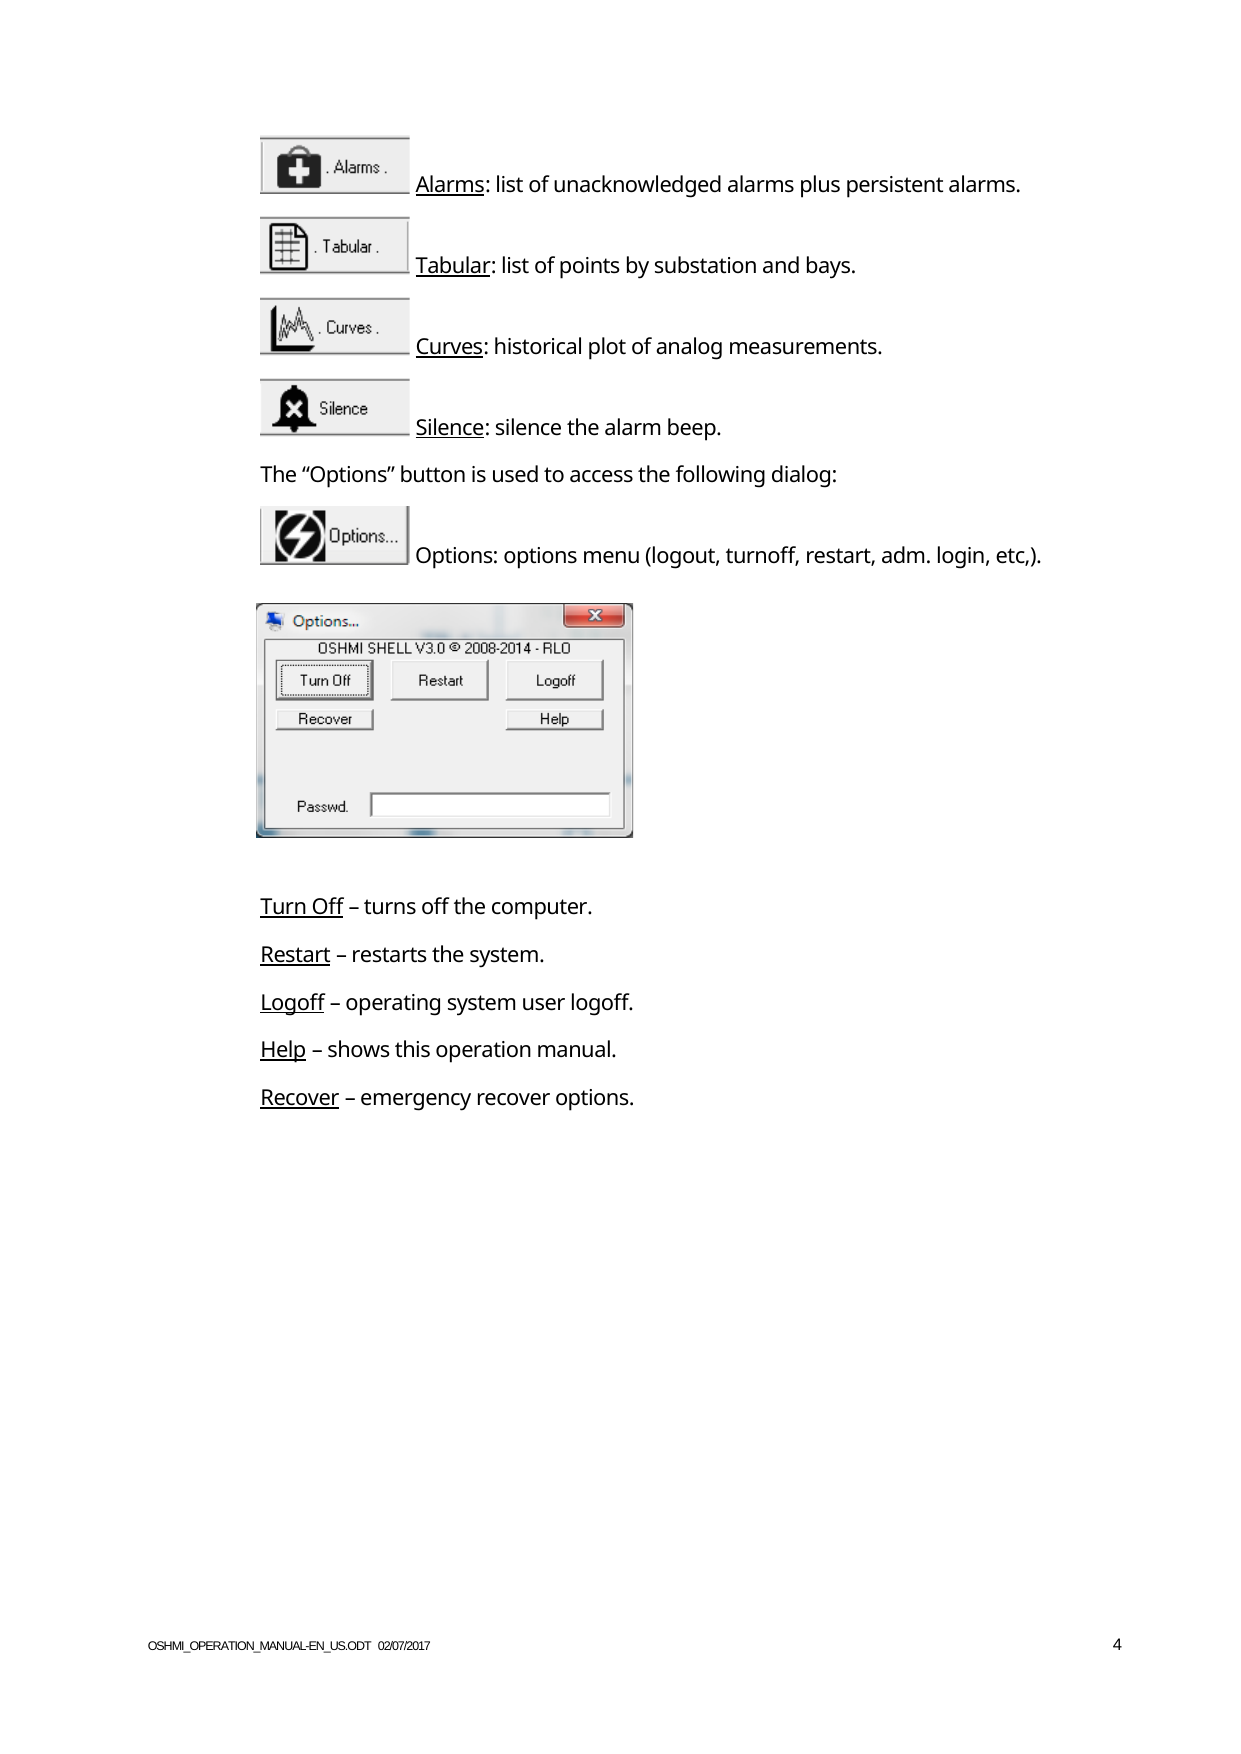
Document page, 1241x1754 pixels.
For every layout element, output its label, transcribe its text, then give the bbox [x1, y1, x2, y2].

picture [260, 378, 410, 437]
text Logoff – operating system user logoff. [260, 987, 1122, 1016]
text Restart – restarts the system. [260, 939, 1122, 969]
picture [260, 216, 410, 275]
picture [260, 297, 410, 356]
text The “Options” button is used to access the following dialog: [260, 459, 1122, 489]
text Turn Off – turns off the computer. [260, 891, 1122, 921]
text Curves: historical plot of analog measurements. [260, 297, 1122, 360]
picture [256, 603, 634, 838]
picture [260, 506, 410, 565]
text Options: options menu (logout, turnoff, restart, adm. login, etc,). [260, 507, 1122, 570]
text Alarms: list of unacknowledged alarms plus persistent alarms. [260, 136, 1122, 199]
text Recover – emergency recover options. [148, 1082, 1122, 1112]
text Tabular: list of points by substation and bays. [260, 217, 1122, 279]
text Silence: silence the alarm beep. [260, 378, 1122, 441]
picture [260, 135, 410, 194]
text Help – shows this operation manual. [260, 1034, 1122, 1064]
